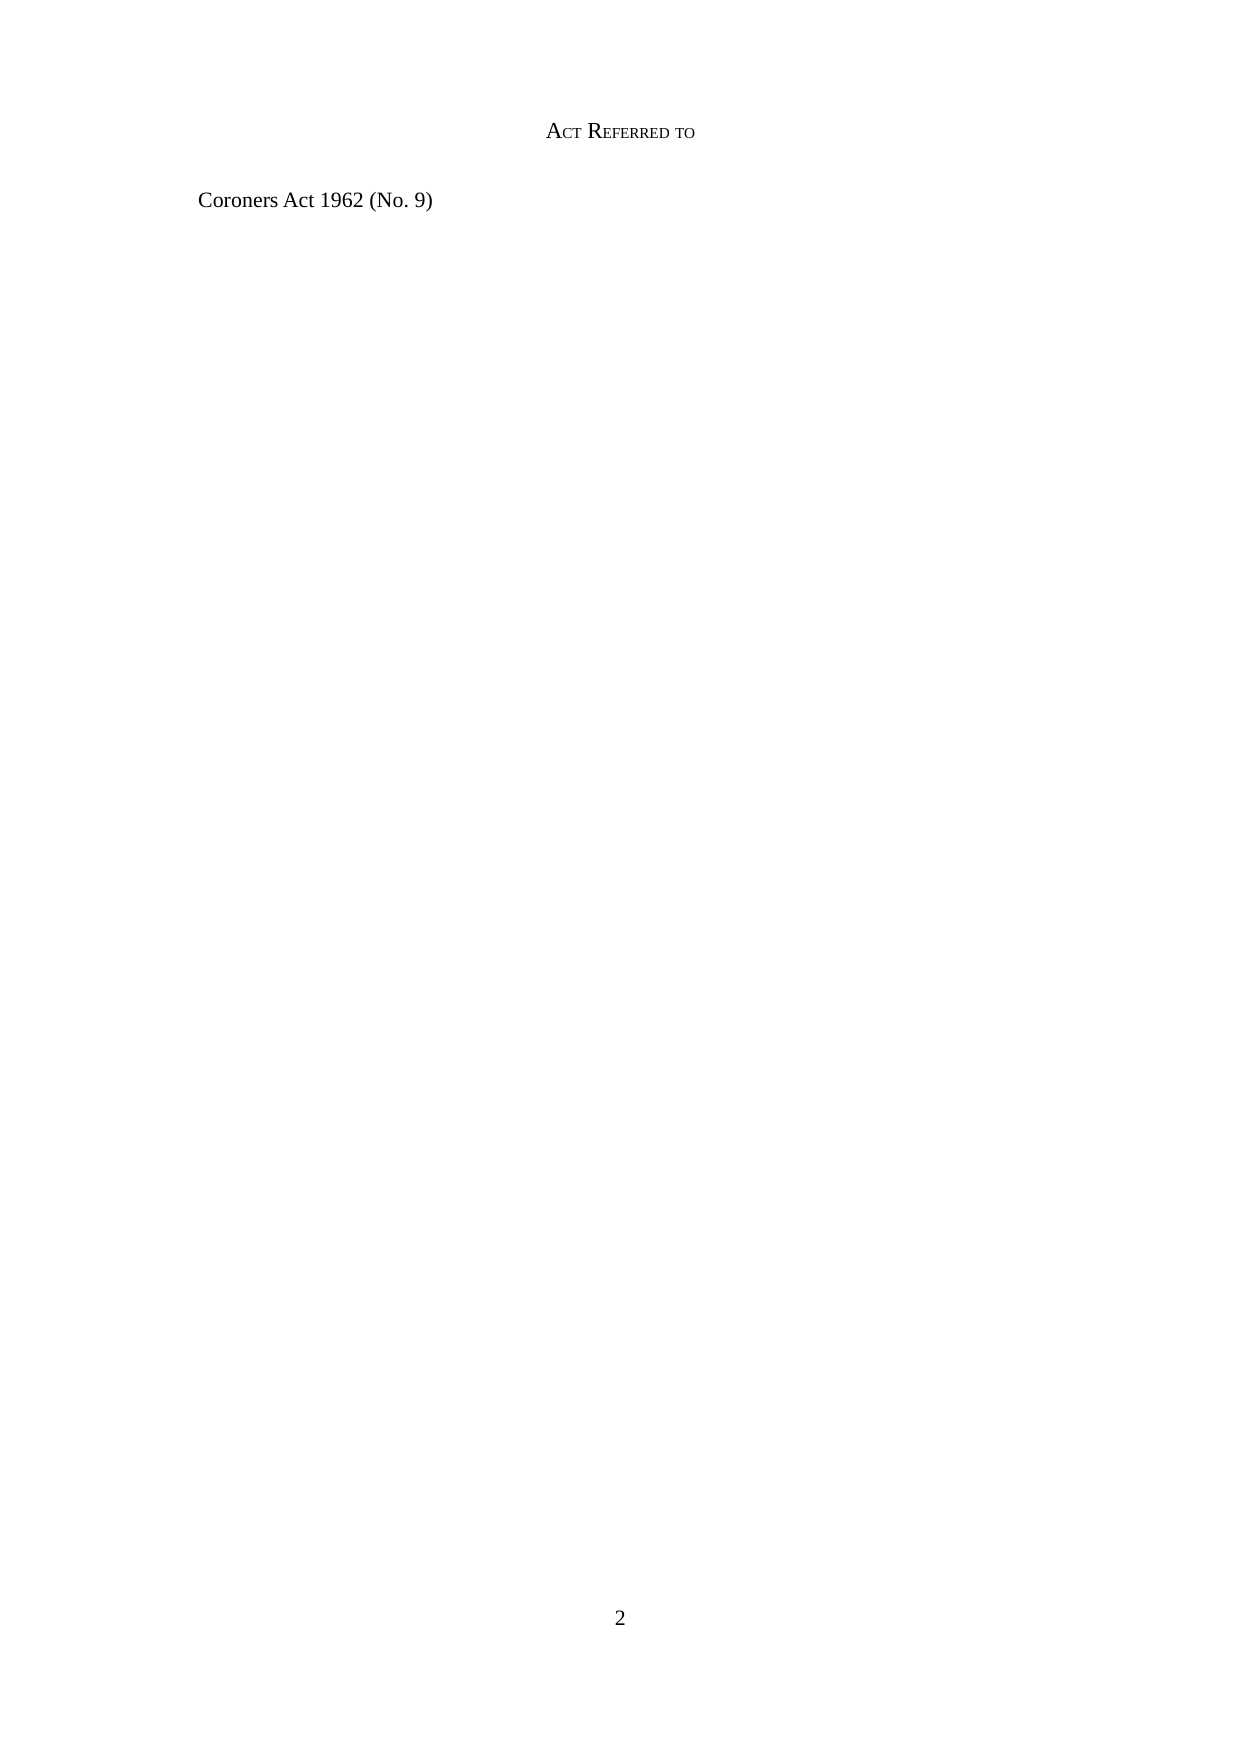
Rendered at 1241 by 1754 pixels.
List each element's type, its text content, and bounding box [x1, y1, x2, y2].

text Coroners Act 1962 (No. 9) [198, 188, 1063, 212]
text Act Referred to [177, 118, 1063, 144]
